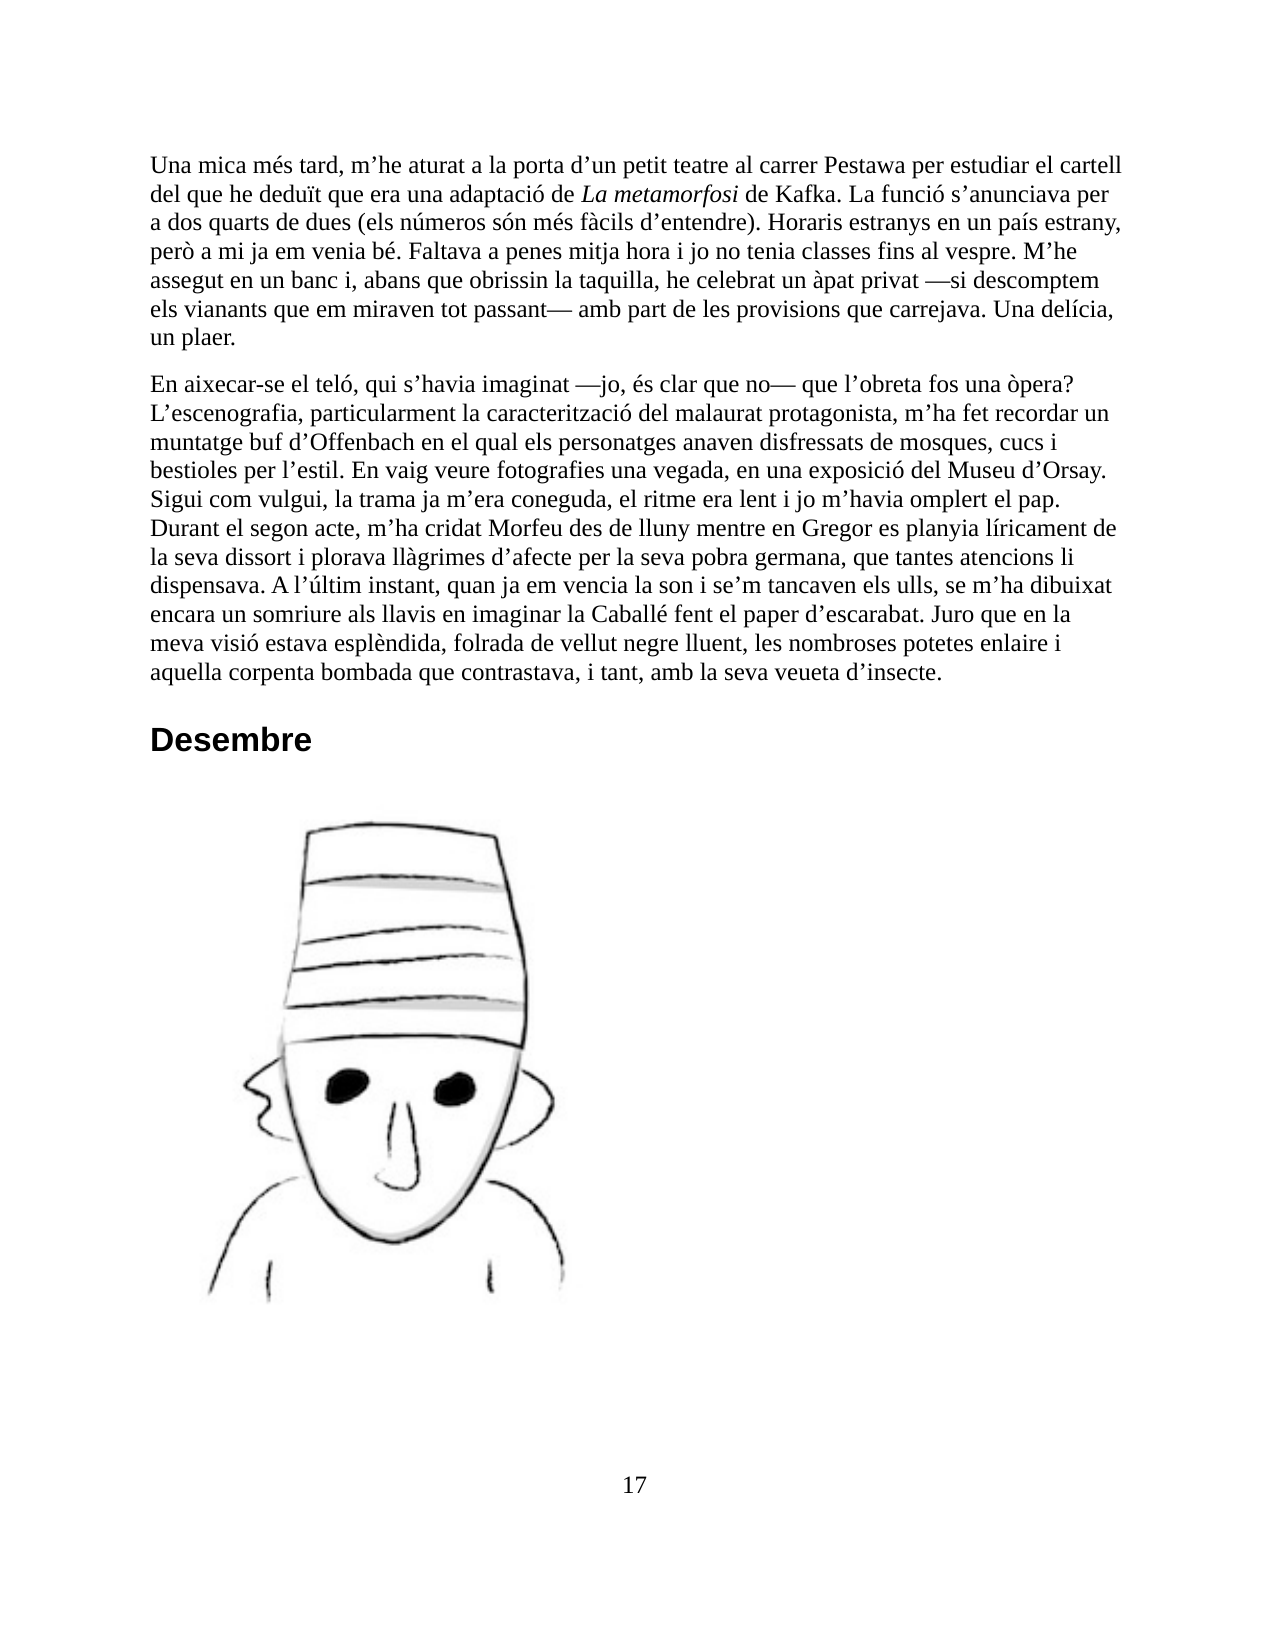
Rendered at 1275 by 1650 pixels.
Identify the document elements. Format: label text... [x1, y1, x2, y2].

text En aixecar-se el teló, qui s’havia imaginat —jo, és clar que no— que l’obreta fos una òpera? L’escenografia, particularment la caracterització del malaurat protagonista, m’ha fet recordar un muntatge buf d’Offenbach en el qual els personatges anaven disfressats de mosques, cucs i bestioles per l’estil. En vaig veure fotografies una vegada, en una exposició del Museu d’Orsay. Sigui com vulgui, la trama ja m’era coneguda, el ritme era lent i jo m’havia omplert el pap. Durant el segon acte, m’ha cridat Morfeu des de lluny mentre en Gregor es planyia líricament de la seva dissort i plorava llàgrimes d’afecte per la seva pobra germana, que tantes atencions li dispensava. A l’últim instant, quan ja em vencia la son i se’m tancaven els ulls, se m’ha dibuixat encara un somriure als llavis en imaginar la Caballé fent el paper d’escarabat. Juro que en la meva visió estava esplèndida, folrada de vellut negre lluent, les nombroses potetes enlaire i aquella corpenta bombada que contrastava, i tant, amb la seva veueta d’insecte. [150, 369, 1125, 685]
text Una mica més tard, m’he aturat a la porta d’un petit teatre al carrer Pestawa per estudiar el cartell del que he deduït que era una adaptació de La metamorfosi de Kafka. La funció s’anunciava per a dos quarts de dues (els números són més fàcils d’entendre). Horaris estranys en un país estrany, però a mi ja em venia bé. Faltava a penes mitja hora i jo no tenia classes fins al vespre. M’he assegut en un banc i, abans que obrissin la taquilla, he celebrat un àpat privat —si descomptem els vianants que em miraven tot passant— amb part de les provisions que carrejava. Una delícia, un plaer. [150, 150, 1125, 351]
picture [150, 770, 650, 1438]
subtitle Desembre [150, 719, 1125, 758]
